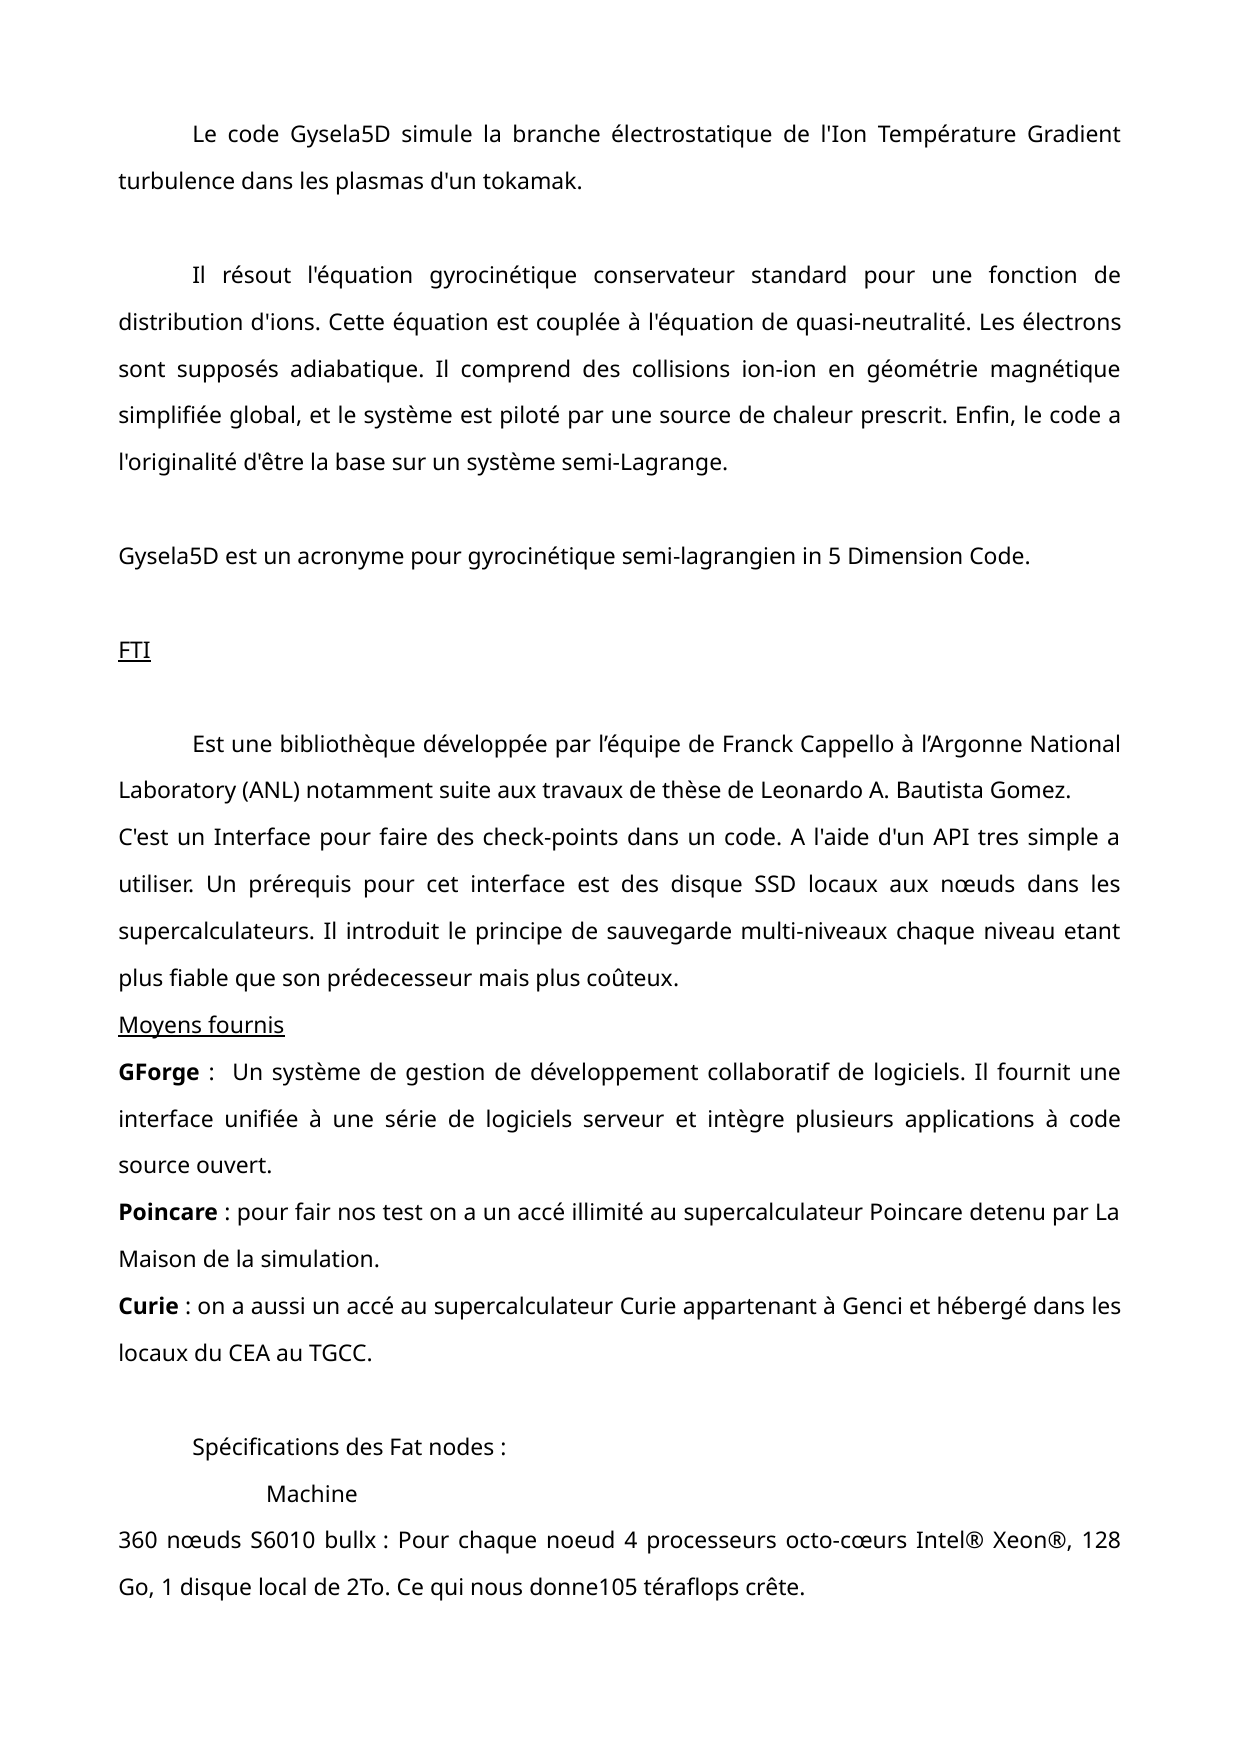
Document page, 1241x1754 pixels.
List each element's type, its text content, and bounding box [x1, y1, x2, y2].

text Gysela5D est un acronyme pour gyrocinétique semi-lagrangien in 5 Dimension Code. [118, 540, 1122, 571]
text Poincare : pour fair nos test on a un accé illimité au supercalculateur Poincare detenu par La Maison de la simulation. [118, 1196, 1122, 1274]
text C'est un Interface pour faire des check-points dans un code. A l'aide d'un API tres simple a utiliser. Un prérequis pour cet interface est des disque SSD locaux aux nœuds dans les supercalculateurs. Il introduit le principe de sauvegarde multi-niveaux chaque niveau etant plus fiable que son prédecesseur mais plus coûteux. [118, 821, 1122, 993]
text Moyens fournis [118, 1009, 1122, 1040]
text Machine [118, 1477, 1122, 1509]
text Le code Gysela5D simule la branche électrostatique de l'Ion Température Gradient turbulence dans les plasmas d'un tokamak. [118, 118, 1122, 196]
text Spécifications des Fat nodes : [118, 1431, 1122, 1462]
text Curie : on a aussi un accé au supercalculateur Curie appartenant à Genci et hébergé dans les locaux du CEA au TGCC. [118, 1290, 1122, 1368]
text Est une bibliothèque développée par l’équipe de Franck Cappello à l’Argonne National Laboratory (ANL) notamment suite aux travaux de thèse de Leonardo A. Bautista Gomez. [118, 727, 1122, 806]
text Il résout l'équation gyrocinétique conservateur standard pour une fonction de distribution d'ions. Cette équation est couplée à l'équation de quasi-neutralité. Les électrons sont supposés adiabatique. Il comprend des collisions ion-ion en géométrie magnétique simplifiée global, et le système est piloté par une source de chaleur prescrit. Enfin, le code a l'originalité d'être la base sur un système semi-Lagrange. [118, 259, 1122, 477]
text FTI [118, 634, 1122, 665]
text GForge : Un système de gestion de développement collaboratif de logiciels. Il fournit une interface unifiée à une série de logiciels serveur et intègre plusieurs applications à code source ouvert. [118, 1056, 1122, 1181]
text 360 nœuds S6010 bullx : Pour chaque noeud 4 processeurs octo-cœurs Intel® Xeon®, 128 Go, 1 disque local de 2To. Ce qui nous donne105 téraflops crête. [118, 1524, 1122, 1602]
